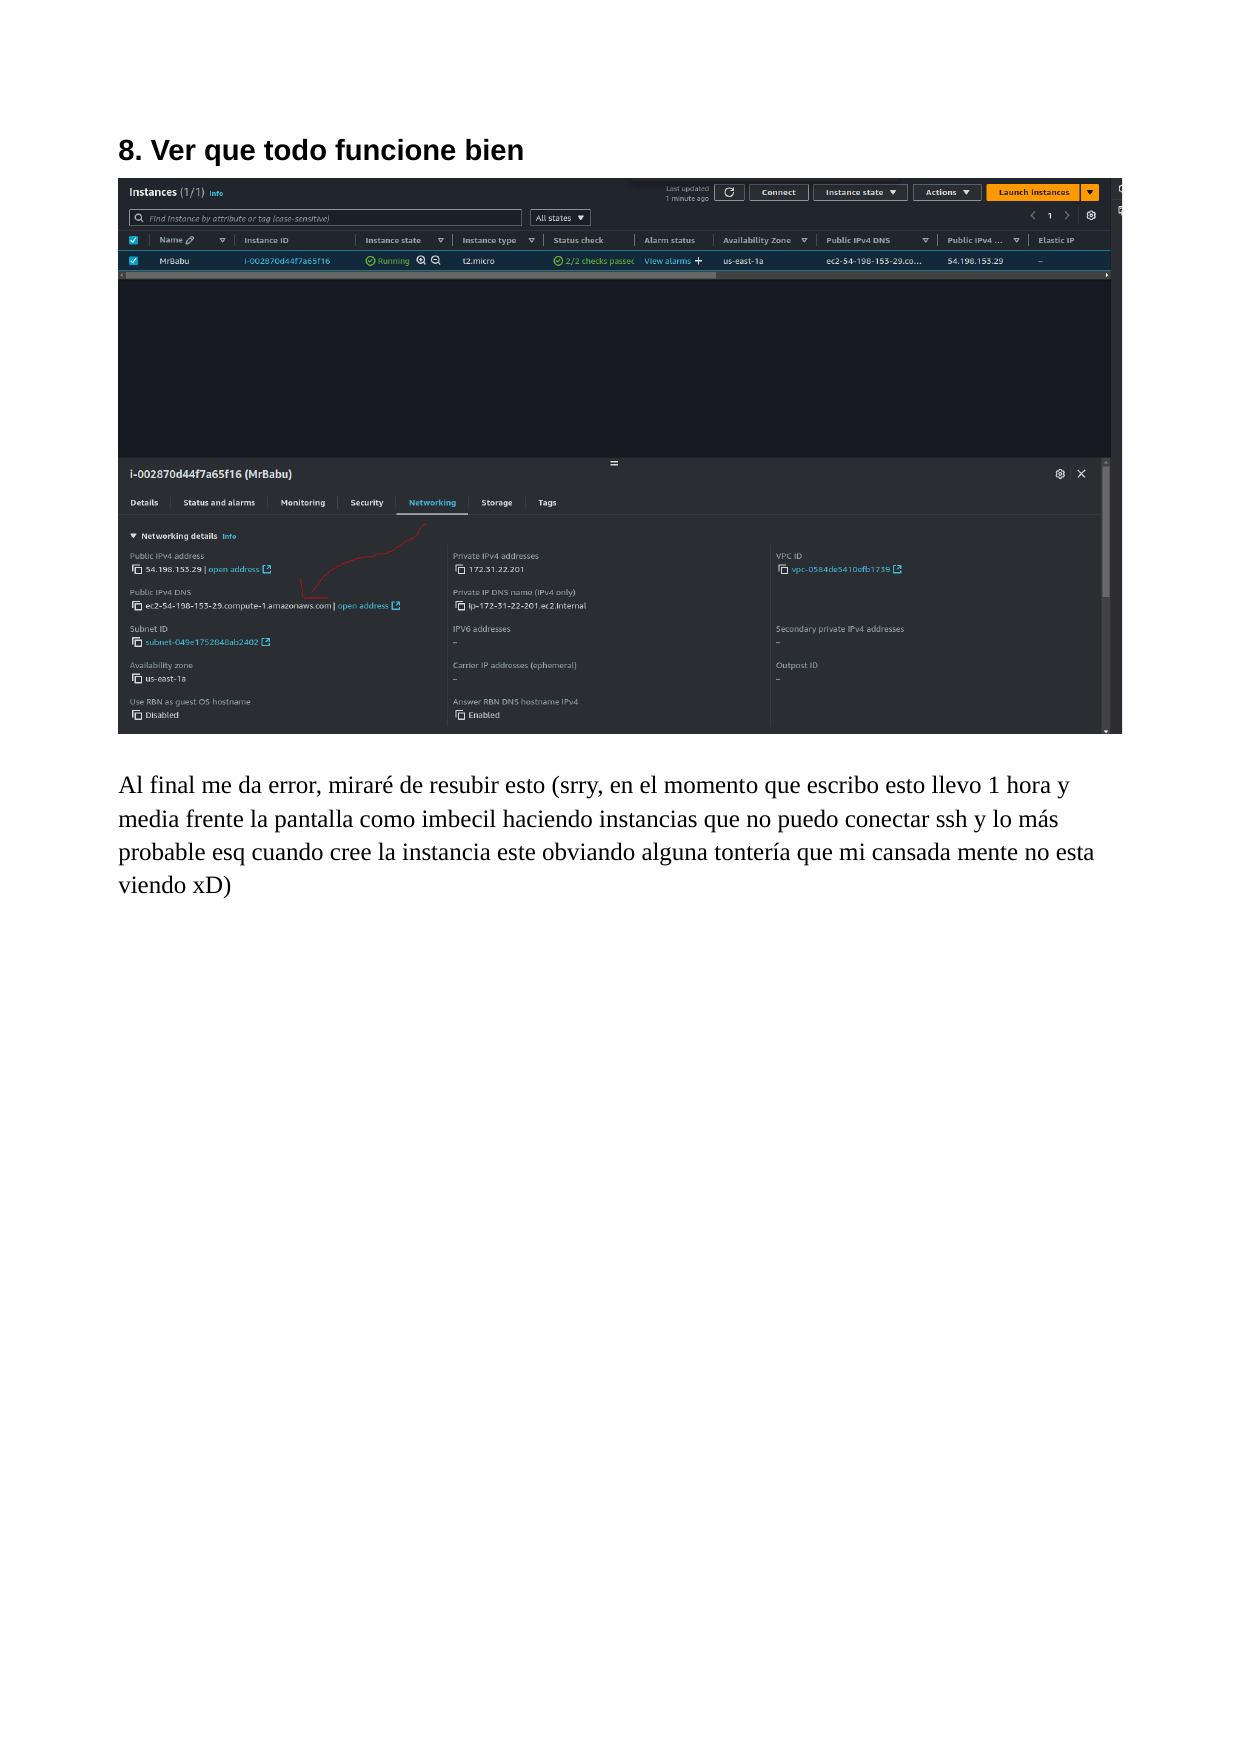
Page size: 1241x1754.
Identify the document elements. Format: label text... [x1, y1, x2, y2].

subtitle 8. Ver que todo funcione bien [118, 133, 1122, 166]
picture [118, 178, 1123, 734]
text Al final me da error, miraré de resubir esto (srry, en el momento que escribo esto llevo 1 hora y media frente la pantalla como imbecil haciendo instancias que no puedo conectar ssh y lo más probable esq cuando cree la instancia este obviando alguna tontería que mi cansada mente no esta viendo xD) [118, 734, 1122, 898]
